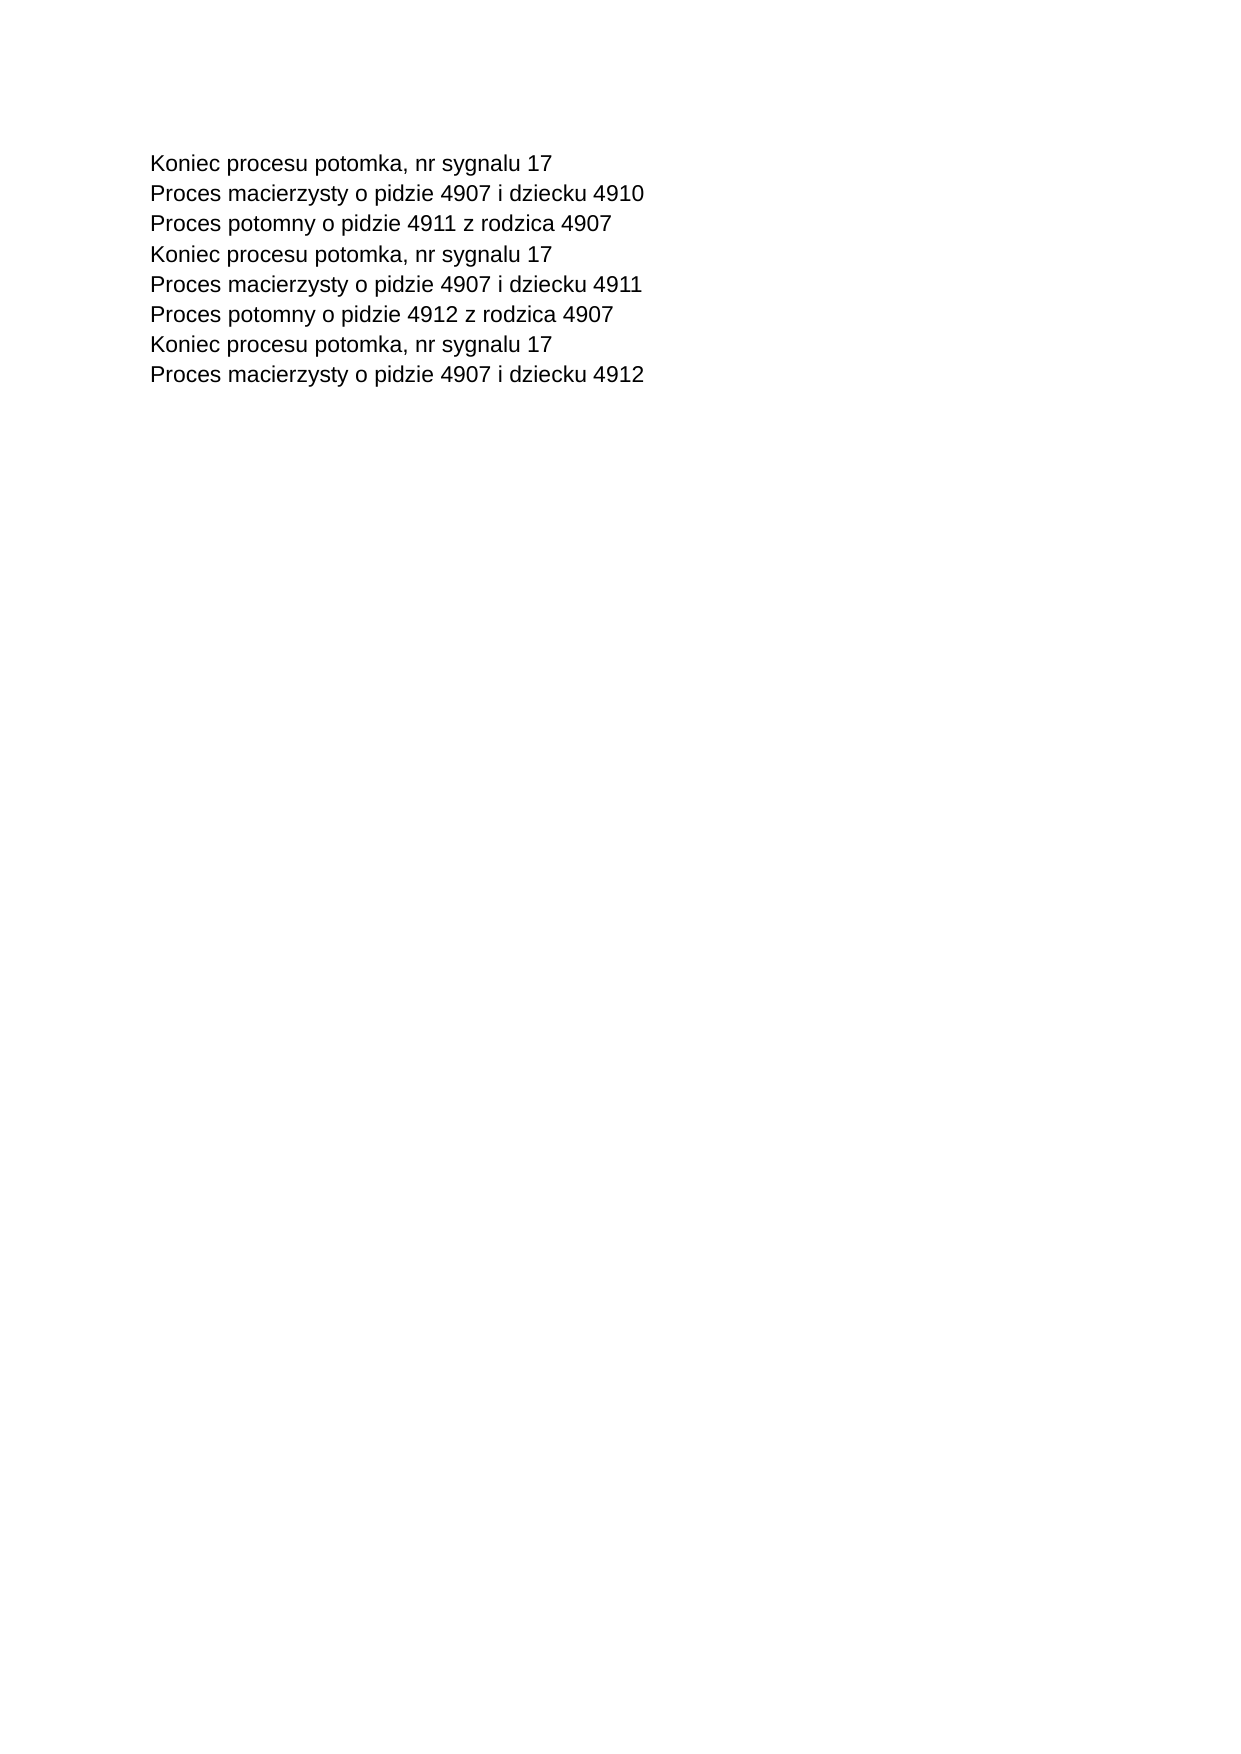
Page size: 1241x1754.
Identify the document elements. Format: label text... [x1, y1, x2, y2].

text Proces potomny o pidzie 4911 z rodzica 4907 [150, 210, 1090, 237]
text Proces macierzysty o pidzie 4907 i dziecku 4910 [150, 180, 1090, 207]
text Proces macierzysty o pidzie 4907 i dziecku 4911 [150, 271, 1090, 297]
text Koniec procesu potomka, nr sygnalu 17 [150, 150, 1090, 176]
text Proces potomny o pidzie 4912 z rodzica 4907 [150, 301, 1090, 327]
text Koniec procesu potomka, nr sygnalu 17 [150, 331, 1090, 358]
text Koniec procesu potomka, nr sygnalu 17 [150, 241, 1090, 267]
text Proces macierzysty o pidzie 4907 i dziecku 4912 [150, 361, 1090, 388]
